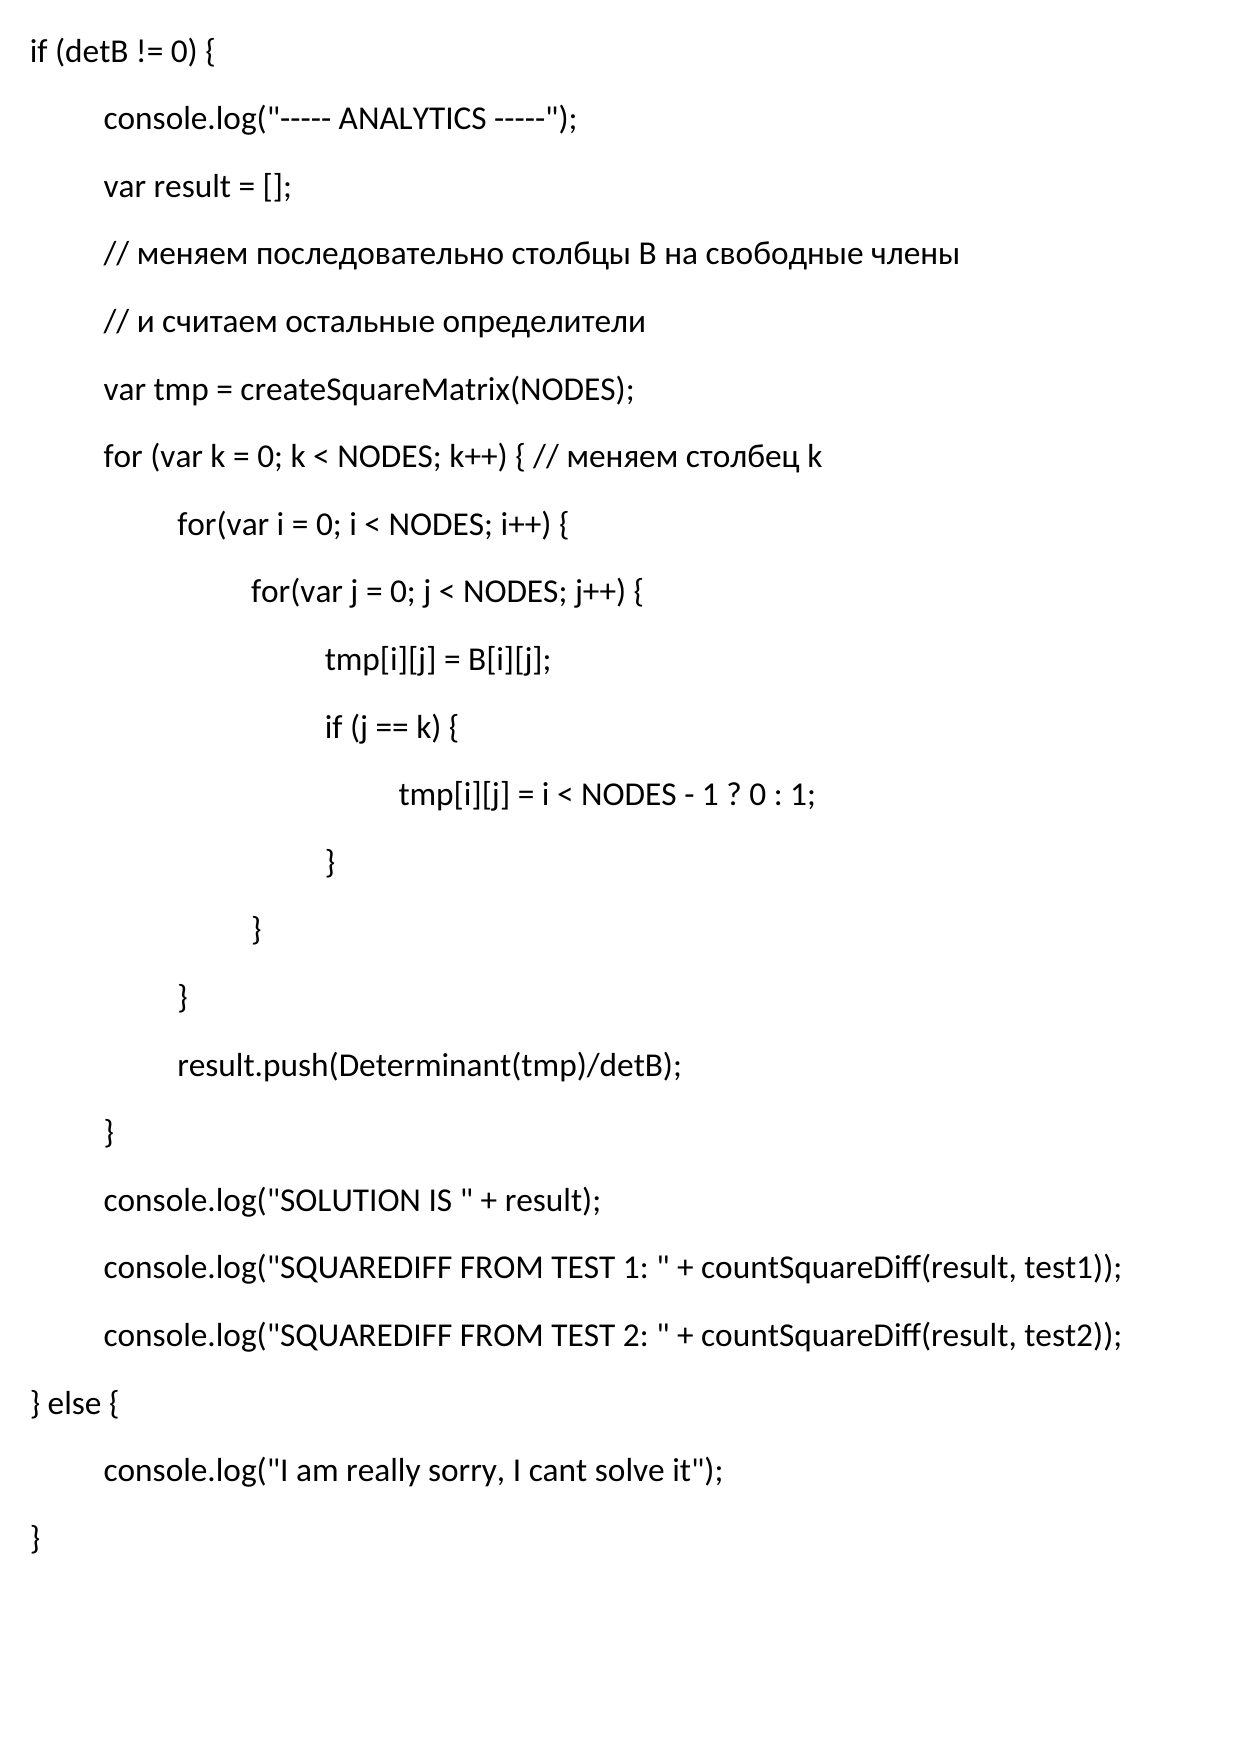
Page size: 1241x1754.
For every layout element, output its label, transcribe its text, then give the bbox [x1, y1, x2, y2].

text } [29, 908, 1211, 949]
text console.log("I am really sorry, I cant solve it"); [29, 1449, 1211, 1490]
text if (j == k) { [29, 706, 1211, 746]
text // и считаем остальные определители [29, 300, 1211, 341]
text } [29, 841, 1211, 882]
text console.log("SQUAREDIFF FROM TEST 1: " + countSquareDiff(result, test1)); [29, 1246, 1211, 1287]
text var result = []; [29, 165, 1211, 206]
text } else { [29, 1382, 1211, 1422]
text tmp[i][j] = B[i][j]; [29, 638, 1211, 679]
text for(var j = 0; j < NODES; j++) { [29, 570, 1211, 611]
text } [29, 1517, 1211, 1558]
text console.log("SOLUTION IS " + result); [29, 1179, 1211, 1219]
text tmp[i][j] = i < NODES - 1 ? 0 : 1; [29, 773, 1211, 814]
text for(var i = 0; i < NODES; i++) { [29, 503, 1211, 543]
text } [29, 1111, 1211, 1152]
text console.log("SQUAREDIFF FROM TEST 2: " + countSquareDiff(result, test2)); [29, 1314, 1211, 1355]
text if (detB != 0) { [29, 29, 1211, 70]
text } [29, 976, 1211, 1017]
text console.log("----- ANALYTICS -----"); [29, 97, 1211, 138]
text var tmp = createSquareMatrix(NODES); [29, 368, 1211, 408]
text for (var k = 0; k < NODES; k++) { // меняем столбец k [29, 435, 1211, 476]
text // меняем последовательно столбцы B на свободные члены [29, 232, 1211, 273]
text result.push(Determinant(tmp)/detB); [29, 1044, 1211, 1084]
